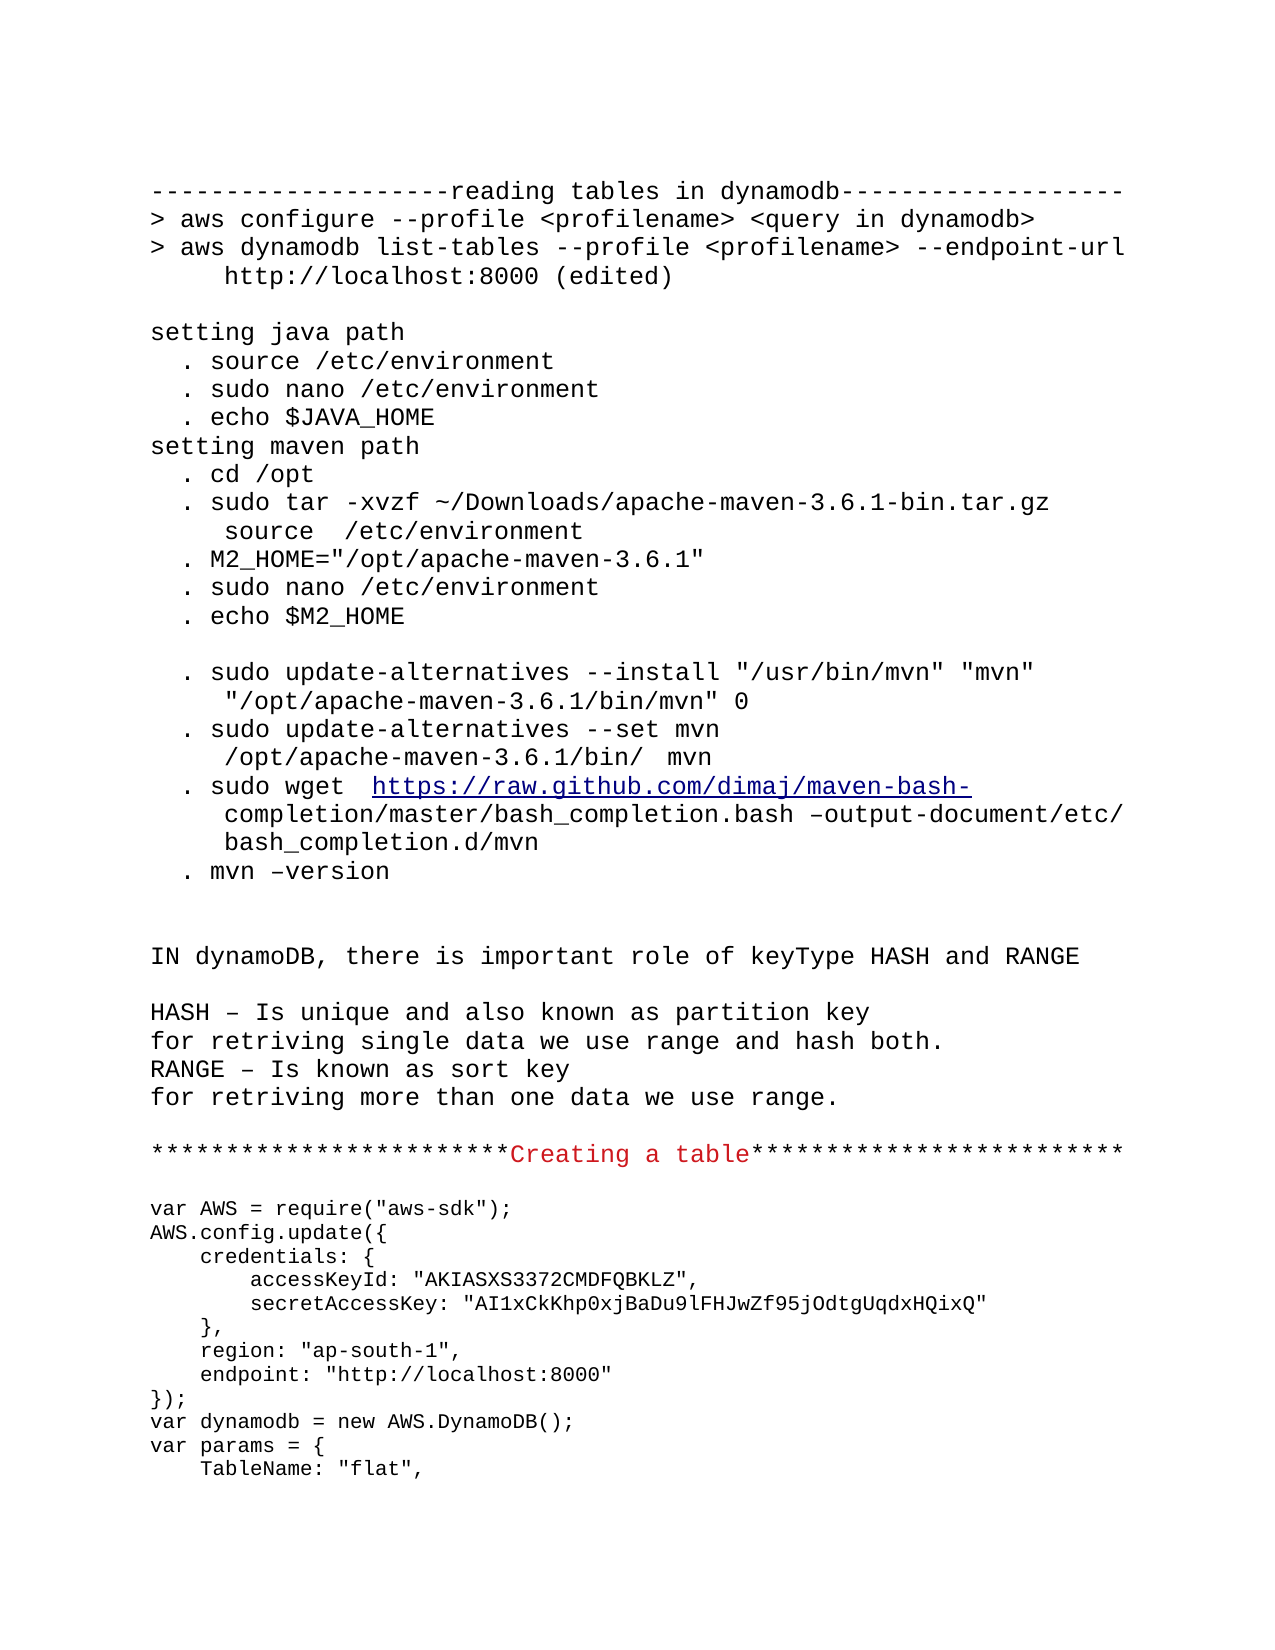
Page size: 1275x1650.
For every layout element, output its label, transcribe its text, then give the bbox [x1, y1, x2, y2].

text . sudo update-alternatives --set mvn /opt/apache-maven-3.6.1/bin/ mvn [150, 717, 1125, 773]
text for retriving single data we use range and hash both. [150, 1028, 1125, 1057]
text credentials: { [150, 1246, 1125, 1269]
text . sudo nano /etc/environment [150, 575, 1125, 603]
text RANGE – Is known as sort key [150, 1057, 1125, 1085]
text . source /etc/environment [150, 348, 1125, 377]
text . sudo wget https://raw.github.com/dimaj/maven-bash- completion/master/bash_completion.bash –output-document/etc/ bash_completion.d/mvn [150, 773, 1125, 858]
text var params = { [150, 1435, 1125, 1458]
text }, [150, 1317, 1125, 1340]
text var AWS = require("aws-sdk"); [150, 1198, 1125, 1222]
text HASH – Is unique and also known as partition key [150, 1000, 1125, 1028]
text setting maven path [150, 433, 1125, 462]
text secretAccessKey: "AI1xCkKhp0xjBaDu9lFHJwZf95jOdtgUqdxHQixQ" [150, 1293, 1125, 1317]
text accessKeyId: "AKIASXS3372CMDFQBKLZ", [150, 1269, 1125, 1293]
text . sudo tar -xvzf ~/Downloads/apache-maven-3.6.1-bin.tar.gz [150, 490, 1125, 518]
text IN dynamoDB, there is important role of keyType HASH and RANGE [150, 943, 1125, 972]
text TableName: "flat", [150, 1458, 1125, 1482]
text source /etc/environment [150, 518, 1125, 547]
text --------------------reading tables in dynamodb------------------- [150, 178, 1125, 207]
text region: "ap-south-1", [150, 1340, 1125, 1364]
text > aws dynamodb list-tables --profile <profilename> --endpoint-url http://localhost:8000 (edited) [150, 235, 1125, 292]
text . sudo update-alternatives --install "/usr/bin/mvn" "mvn" "/opt/apache-maven-3.6.1/bin/mvn" 0 [150, 660, 1125, 717]
text }); [150, 1387, 1125, 1411]
text . echo $JAVA_HOME [150, 405, 1125, 433]
text for retriving more than one data we use range. [150, 1085, 1125, 1113]
text var dynamodb = new AWS.DynamoDB(); [150, 1411, 1125, 1435]
text . M2_HOME="/opt/apache-maven-3.6.1" [150, 547, 1125, 575]
text AWS.config.update({ [150, 1222, 1125, 1246]
text . echo $M2_HOME [150, 603, 1125, 632]
text ************************Creating a table************************* [150, 1142, 1125, 1170]
text > aws configure --profile <profilename> <query in dynamodb> [150, 207, 1125, 235]
text . mvn –version [150, 858, 1125, 887]
text setting java path [150, 320, 1125, 348]
text . cd /opt [150, 462, 1125, 490]
text . sudo nano /etc/environment [150, 377, 1125, 405]
text endpoint: "http://localhost:8000" [150, 1364, 1125, 1387]
